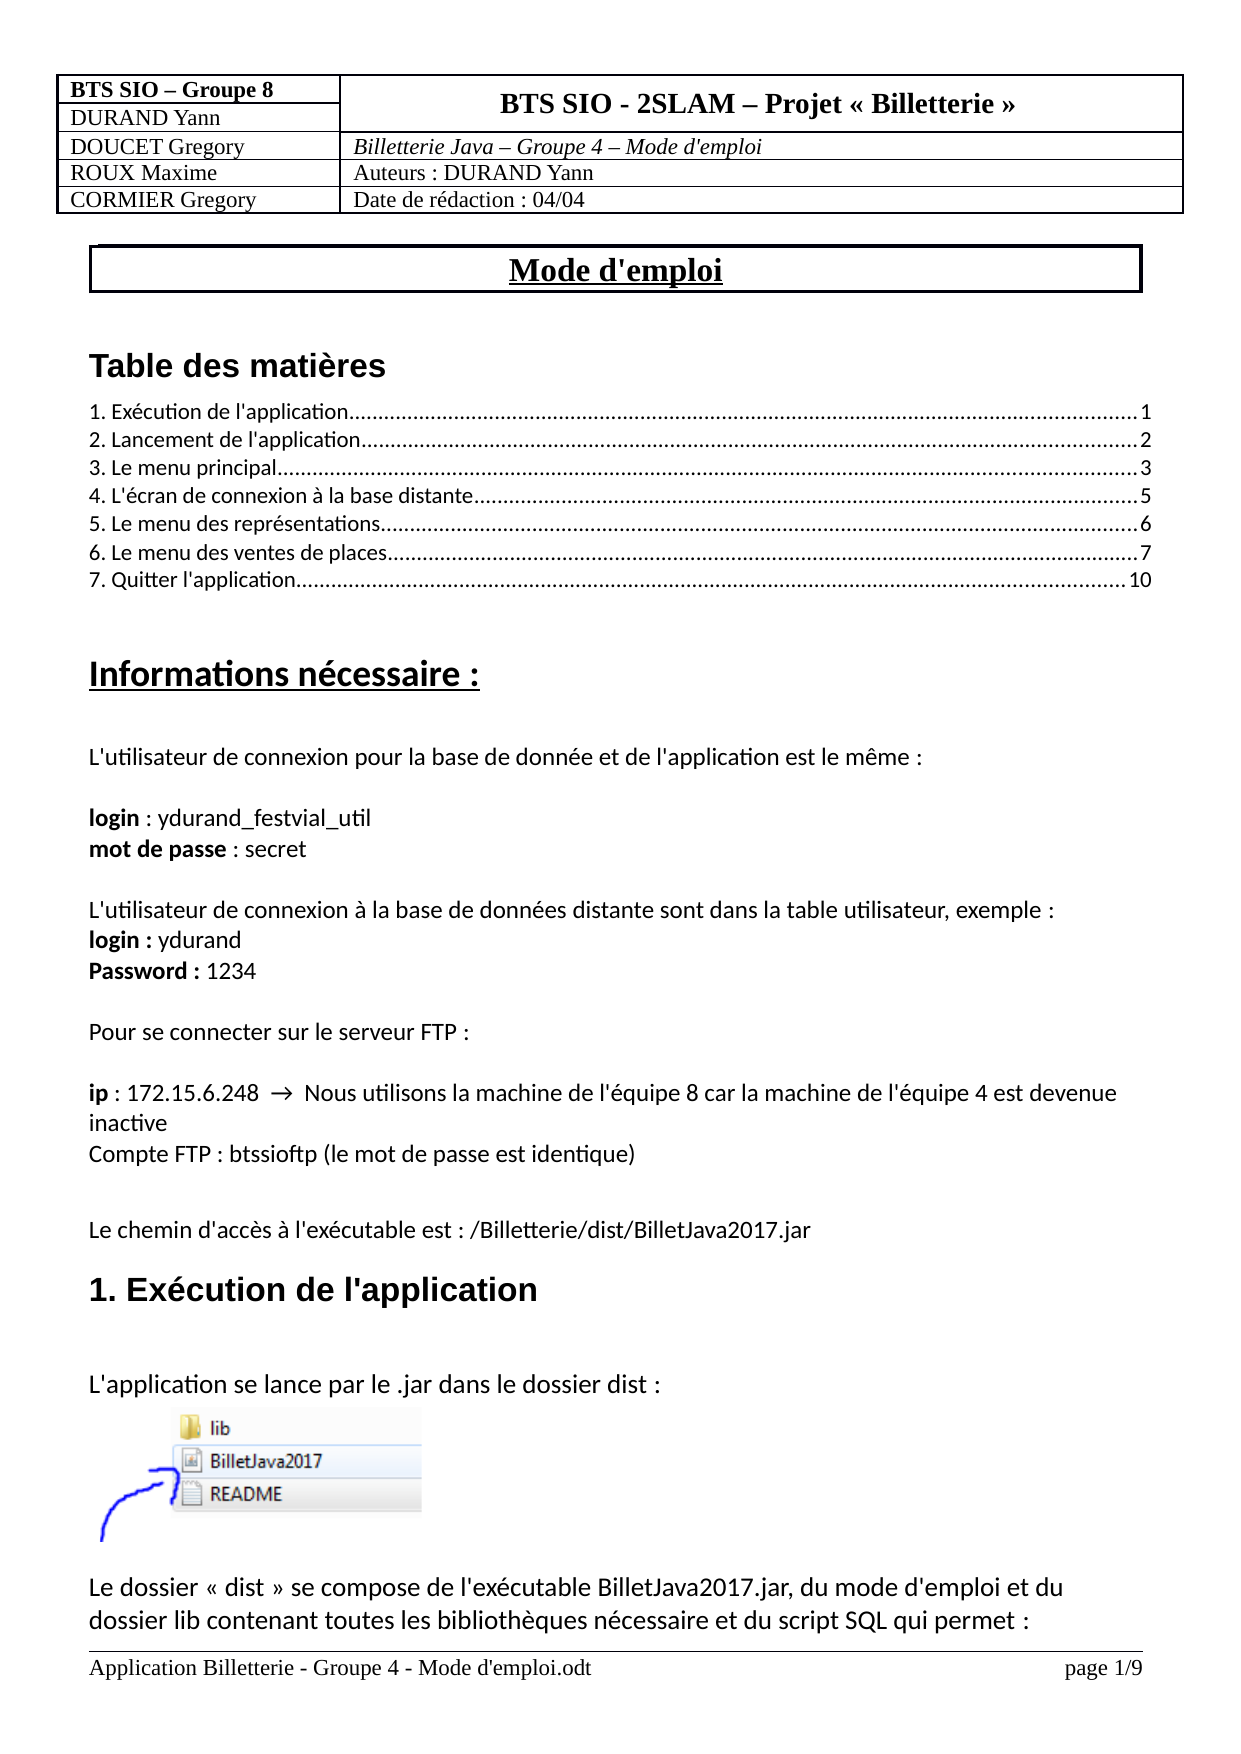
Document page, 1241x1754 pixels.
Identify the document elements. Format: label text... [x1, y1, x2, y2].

text Le chemin d'accès à l'exécutable est : /Billetterie/dist/BilletJava2017.jar [89, 1214, 1143, 1245]
text 3. Le menu principal 3 [89, 453, 1152, 482]
text login : ydurand_festvial_util [89, 802, 1143, 833]
text mot de passe : secret [89, 833, 1143, 863]
text 5. Le menu des représentations 6 [89, 509, 1152, 538]
text Mode d'emploi [92, 248, 1139, 290]
text 6. Le menu des ventes de places 7 [89, 538, 1152, 566]
text ip : 172.15.6.248 → Nous utilisons la machine de l'équipe 8 car la machine de l'équipe 4 est devenue inactive [89, 1077, 1143, 1138]
subtitle Table des matières [89, 347, 1152, 385]
text Le dossier « dist » se compose de l'exécutable BilletJava2017.jar, du mode d'emploi et du dossier lib contenant toutes les bibliothèques nécessaire et du script SQL qui permet : [89, 1571, 1143, 1637]
text L'utilisateur de connexion pour la base de donnée et de l'application est le même : [89, 741, 1143, 772]
text Password : 1234 [89, 955, 1143, 986]
picture [99, 1407, 422, 1542]
text login : ydurand [89, 924, 1143, 955]
text Pour se connecter sur le serveur FTP : [89, 1016, 1143, 1047]
subtitle 1. Exécution de l'application [89, 1270, 1152, 1309]
text 2. Lancement de l'application 2 [89, 426, 1152, 453]
text L'application se lance par le .jar dans le dossier dist : [89, 1367, 1143, 1400]
text Compte FTP : btssioftp (le mot de passe est identique) [89, 1138, 1143, 1169]
text L'utilisateur de connexion à la base de données distante sont dans la table utilisateur, exemple : [89, 894, 1143, 924]
text Informations nécessaire : [89, 650, 1143, 696]
text 1. Exécution de l'application 1 [89, 397, 1152, 426]
text 4. L'écran de connexion à la base distante 5 [89, 482, 1152, 509]
text 7. Quitter l'application 10 [89, 566, 1152, 594]
